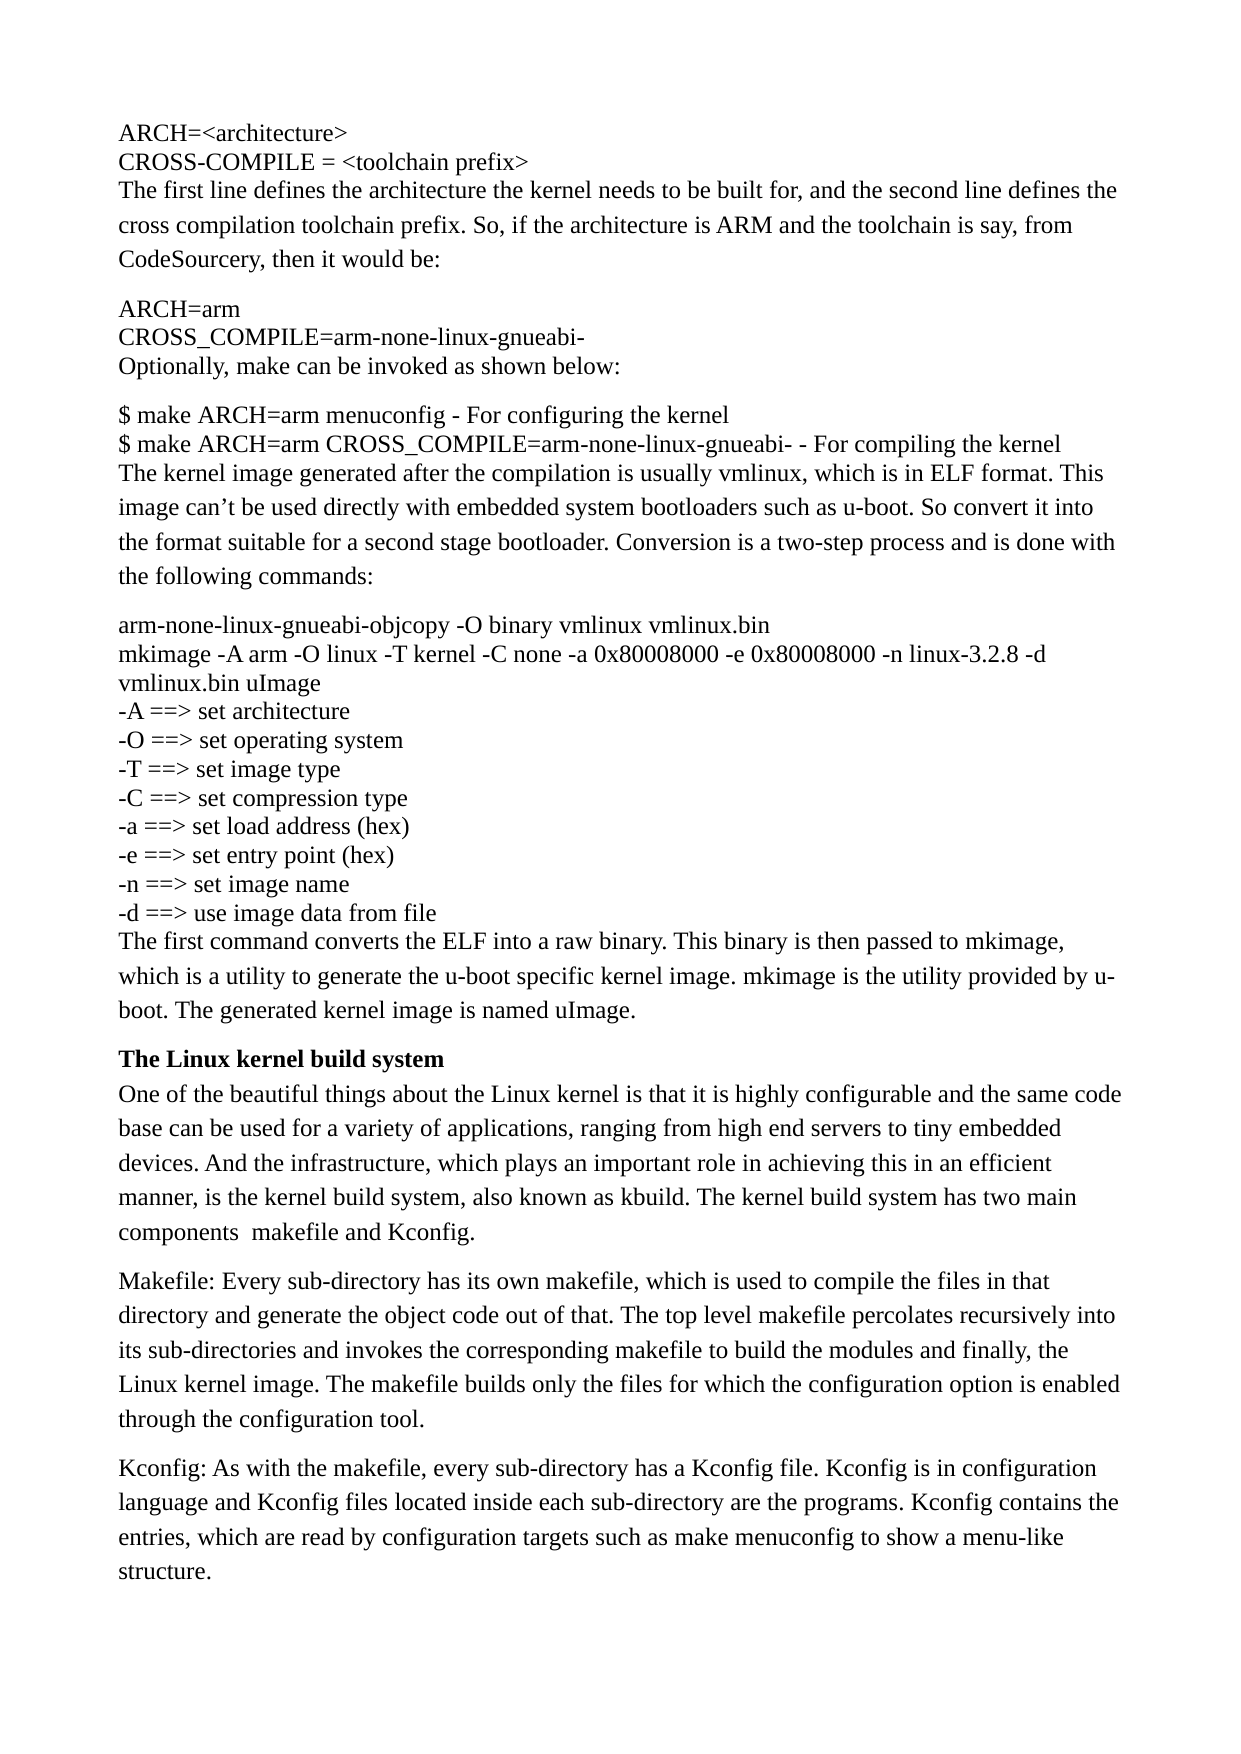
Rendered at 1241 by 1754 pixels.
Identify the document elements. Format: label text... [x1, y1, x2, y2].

table_header ARCH=arm CROSS_COMPILE=arm-none-linux-gnueabi- [118, 294, 679, 351]
text Optionally, make can be invoked as shown below: [118, 351, 1122, 380]
table_header ARCH=<architecture> CROSS-COMPILE = <toolchain prefix> [118, 118, 634, 176]
text The Linux kernel build system One of the beautiful things about the Linux kernel is that it is highly configurable and the same code base can be used for a variety of applications, ranging from high end servers to tiny embedded devices. And the infrastructure, which plays an important role in achieving this in an efficient manner, is the kernel build system, also known as kbuild. The kernel build system has two main components  makefile and Kconfig. [118, 1044, 1122, 1246]
table_header arm-none-linux-gnueabi-objcopy -O binary vmlinux vmlinux.bin mkimage -A arm -O linux -T kernel -C none -a 0x80008000 -e 0x80008000 -n linux-3.2.8 -d vmlinux.bin uImage -A ==> set architecture -O ==> set operating system -T ==> set image type -C ==> set compression type -a ==> set load address (hex) -e ==> set entry point (hex) -n ==> set image name -d ==> use image data from file [118, 610, 1122, 926]
text The kernel image generated after the compilation is usually vmlinux, which is in ELF format. This image can’t be used directly with embedded system bootloaders such as u-boot. So convert it into the format suitable for a second stage bootloader. Conversion is a two-step process and is done with the following commands: [118, 458, 1122, 590]
text Makefile: Every sub-directory has its own makefile, which is used to compile the files in that directory and generate the object code out of that. The top level makefile percolates recursively into its sub-directories and invokes the corresponding makefile to build the modules and finally, the Linux kernel image. The makefile builds only the files for which the configuration option is enabled through the configuration tool. [118, 1266, 1122, 1433]
table_header $ make ARCH=arm menuconfig - For configuring the kernel $ make ARCH=arm CROSS_COMPILE=arm-none-linux-gnueabi- - For compiling the kernel [118, 400, 1122, 458]
text The first command converts the ELF into a raw binary. This binary is then passed to mkimage, which is a utility to generate the u-boot specific kernel image. mkimage is the utility provided by u-boot. The generated kernel image is named uImage. [118, 926, 1122, 1024]
text Kconfig: As with the makefile, every sub-directory has a Kconfig file. Kconfig is in configuration language and Kconfig files located inside each sub-directory are the programs. Kconfig contains the entries, which are read by configuration targets such as make menuconfig to show a menu-like structure. [118, 1453, 1122, 1585]
text The first line defines the architecture the kernel needs to be built for, and the second line defines the cross compilation toolchain prefix. So, if the architecture is ARM and the toolchain is say, from CodeSourcery, then it would be: [118, 176, 1122, 273]
